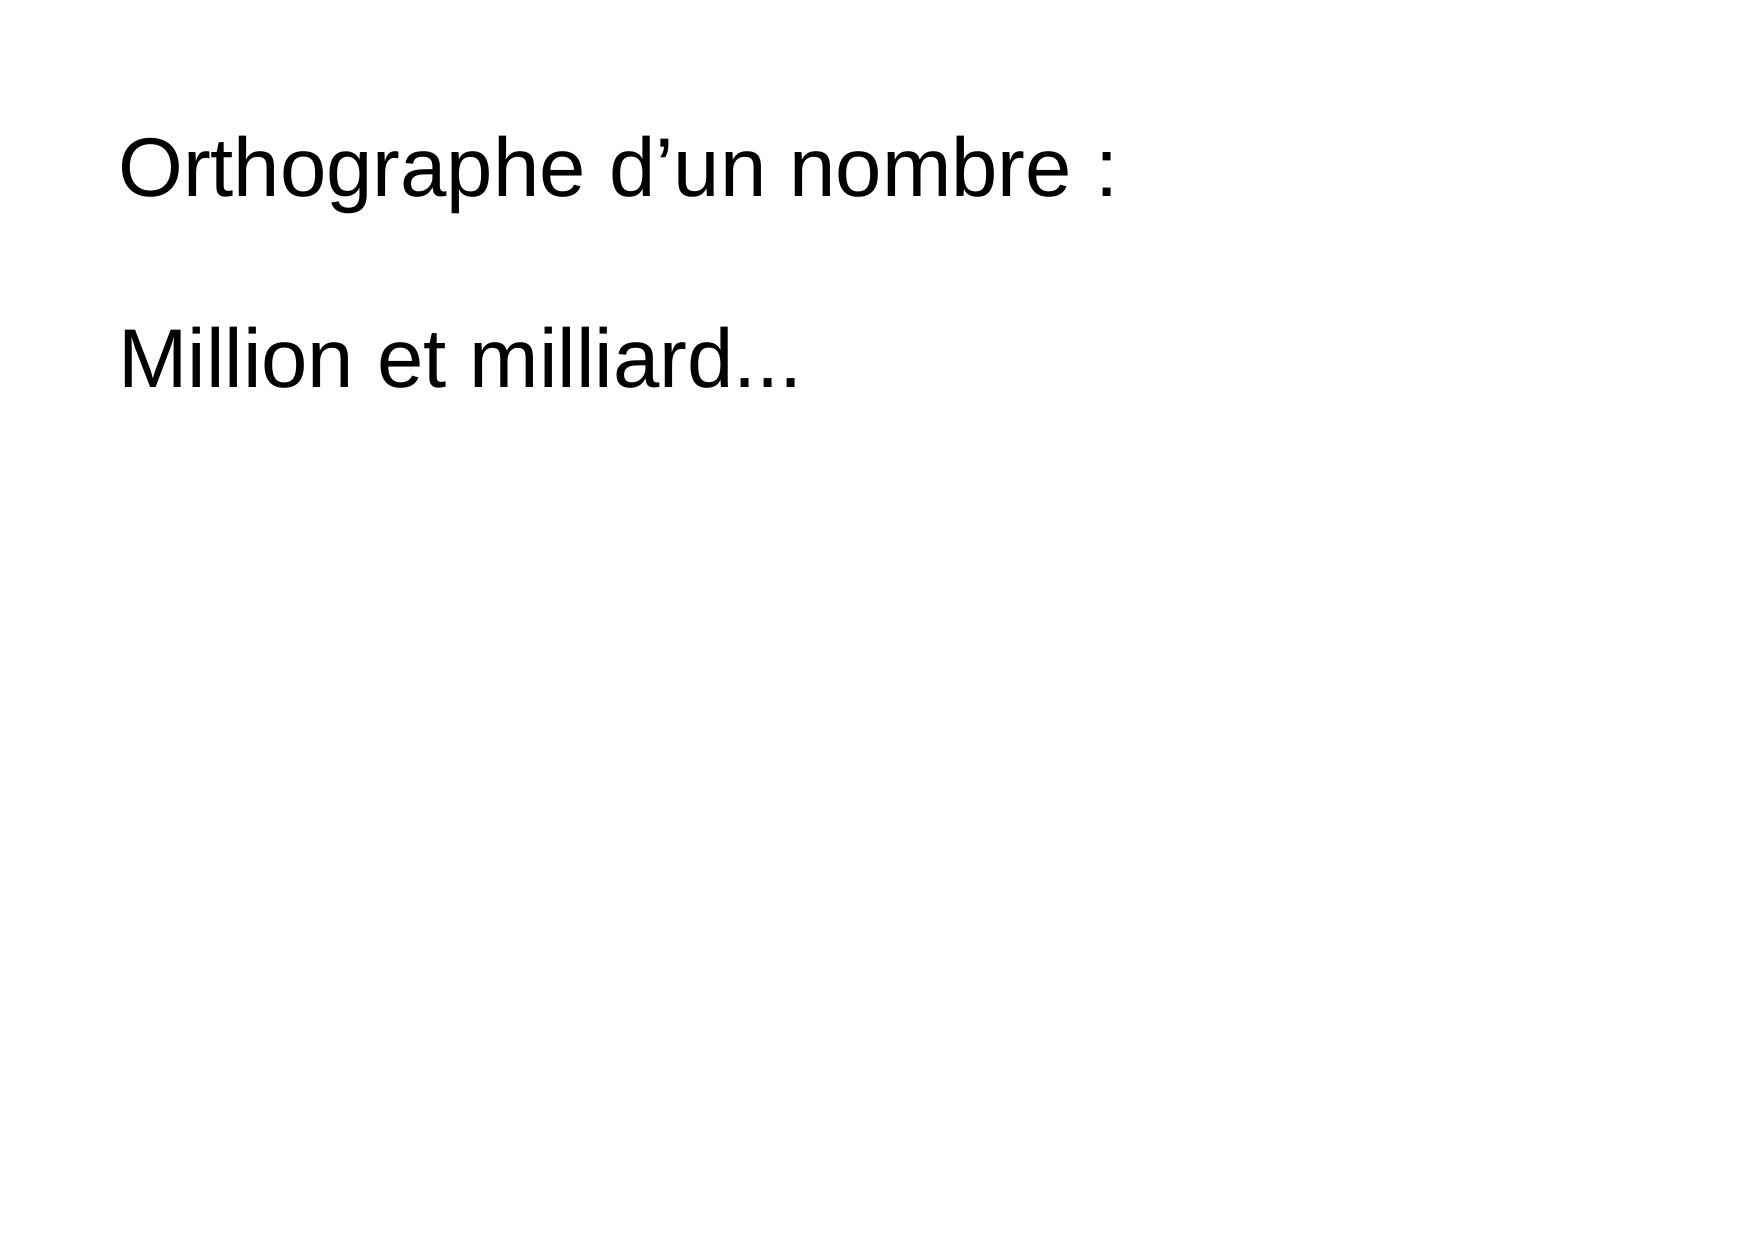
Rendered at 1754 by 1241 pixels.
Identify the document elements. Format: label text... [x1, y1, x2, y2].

text Orthographe d’un nombre : [118, 118, 1636, 214]
text Million et milliard... [118, 310, 1636, 406]
